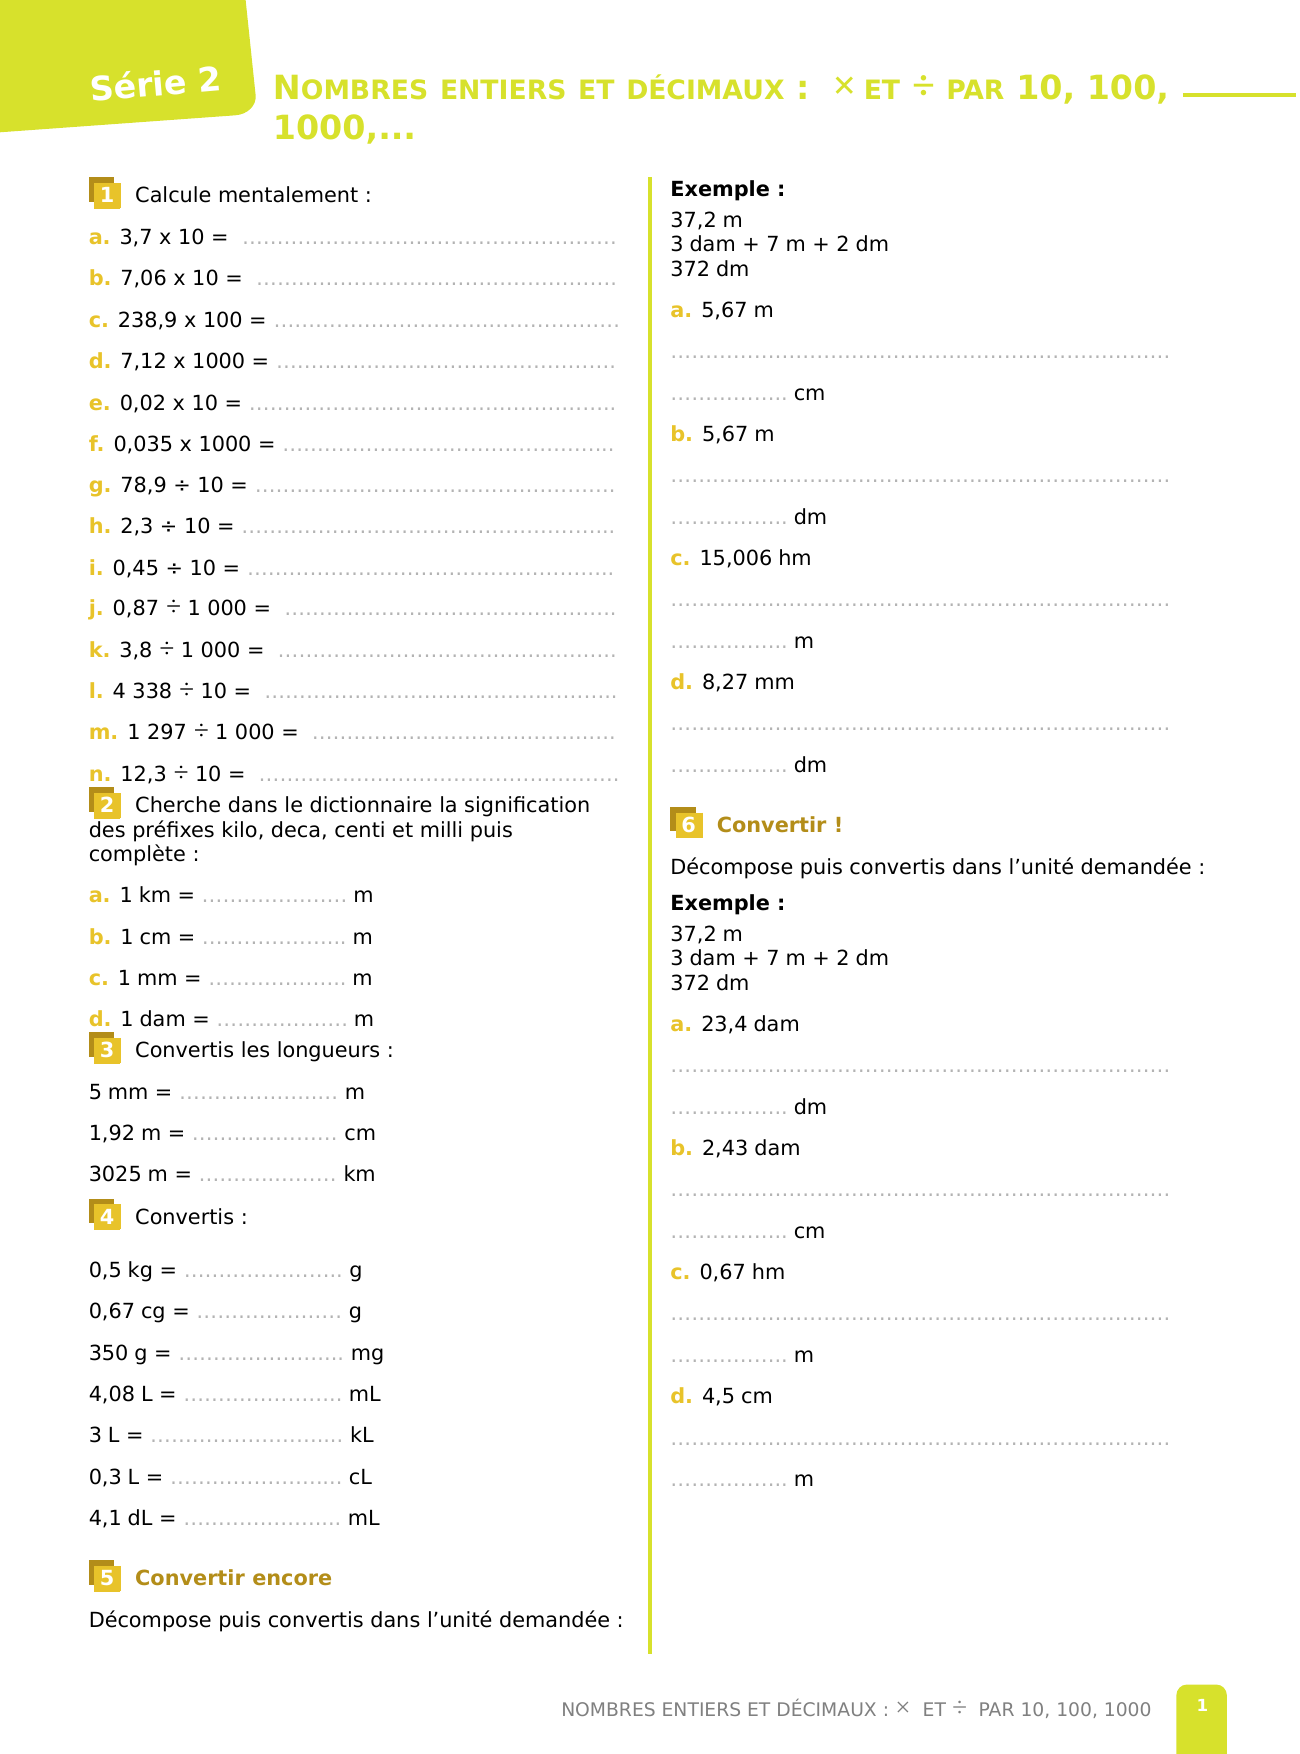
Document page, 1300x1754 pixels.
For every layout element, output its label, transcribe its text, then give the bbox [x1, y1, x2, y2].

list 238,9 x 100 = ………………………….………………. [88, 291, 629, 332]
list 12,3 ÷ 10 = ……………………………………………. [88, 746, 629, 787]
text 3 dam + 7 m + 2 dm [670, 946, 1211, 970]
text Décompose puis convertis dans l’unité demandée : [670, 855, 1211, 879]
text 4,1 dL = ………….…….... mL [88, 1489, 629, 1531]
list 3,7 x 10 = ……………………………………………… [88, 208, 629, 249]
text 37,2 m [670, 921, 1211, 946]
text 3 L = …………………….... kL [88, 1406, 629, 1448]
text 0,67 cg = ………………… g [88, 1282, 629, 1324]
subtitle Convertir ! [696, 807, 1211, 837]
list 4 338 ÷ 10 = ………….……………………………….. [88, 663, 629, 704]
list Cherche dans le dictionnaire la signification des préfixes kilo, deca, centi et milli puis complète : [88, 787, 629, 866]
list 0,67 hm ……………………………………………………………… …………….. m [670, 1243, 1211, 1367]
list 1 297 ÷ 1 000 = ……..…………………………..…. [88, 704, 629, 746]
text 1,92 m = ………………… cm [88, 1104, 629, 1145]
text Exemple : [670, 891, 1211, 916]
text 372 dm [670, 256, 1211, 281]
text 3 dam + 7 m + 2 dm [670, 232, 1211, 256]
list 0,45 ÷ 10 = …………………………………………….. [88, 539, 629, 580]
text 4,08 L = ………………….. mL [88, 1365, 629, 1406]
list Calcule mentalement : [114, 177, 629, 208]
text 0,5 kg = ………………….. g [88, 1241, 629, 1282]
list 4,5 cm ……………………………………………………………… …………….. m [670, 1367, 1211, 1491]
list 3,8 ÷ 1 000 = ………………………….………….….. [88, 622, 629, 663]
list 1 cm = ………………... m [88, 908, 629, 949]
text 3025 m = ………..……… km [88, 1145, 629, 1187]
list 2,3 ÷ 10 = ……………………………………………... [88, 497, 629, 539]
list 1 km = ………………… m [88, 866, 629, 908]
subtitle Convertir encore [114, 1560, 629, 1591]
list 23,4 dam ……………………………………………………………… …………….. dm [670, 995, 1211, 1119]
text 37,2 m [670, 207, 1211, 232]
list 78,9 ÷ 10 = ……………………………………………. [88, 456, 629, 497]
list 7,06 x 10 = ……………………………………………. [88, 249, 629, 291]
list 0,035 x 1000 = ………………………………………... [88, 415, 629, 456]
list Convertis : [88, 1198, 629, 1229]
text Exemple : [670, 177, 1211, 201]
text Décompose puis convertis dans l’unité demandée : [88, 1608, 629, 1633]
list 8,27 mm ……………………………………………………………… …………….. dm [670, 653, 1211, 777]
text 0,3 L = ………………….... cL [88, 1448, 629, 1489]
list 0,02 x 10 = …………………………………………….. [88, 373, 629, 415]
text 350 g = …………………... mg [88, 1324, 629, 1365]
list 15,006 hm ……………………………………………………………… …………….. m [670, 529, 1211, 653]
list 5,67 m ……………………………………………………………… …………….. cm [670, 281, 1211, 405]
list 1 mm = ……………….. m [88, 949, 629, 990]
list 0,87 ÷ 1 000 = ……….……………………………….. [88, 580, 629, 622]
text 372 dm [670, 970, 1211, 995]
list 5,67 m ……………………………………………………………… …………….. dm [670, 405, 1211, 529]
list Convertis les longueurs : [114, 1032, 629, 1063]
list 1 dam = …………….… m [88, 990, 629, 1032]
text 5 mm = ………………..… m [88, 1063, 629, 1104]
list 2,43 dam ……………………………………………………………… …………….. cm [670, 1119, 1211, 1243]
list 7,12 x 1000 = …………………………………………. [88, 332, 629, 373]
